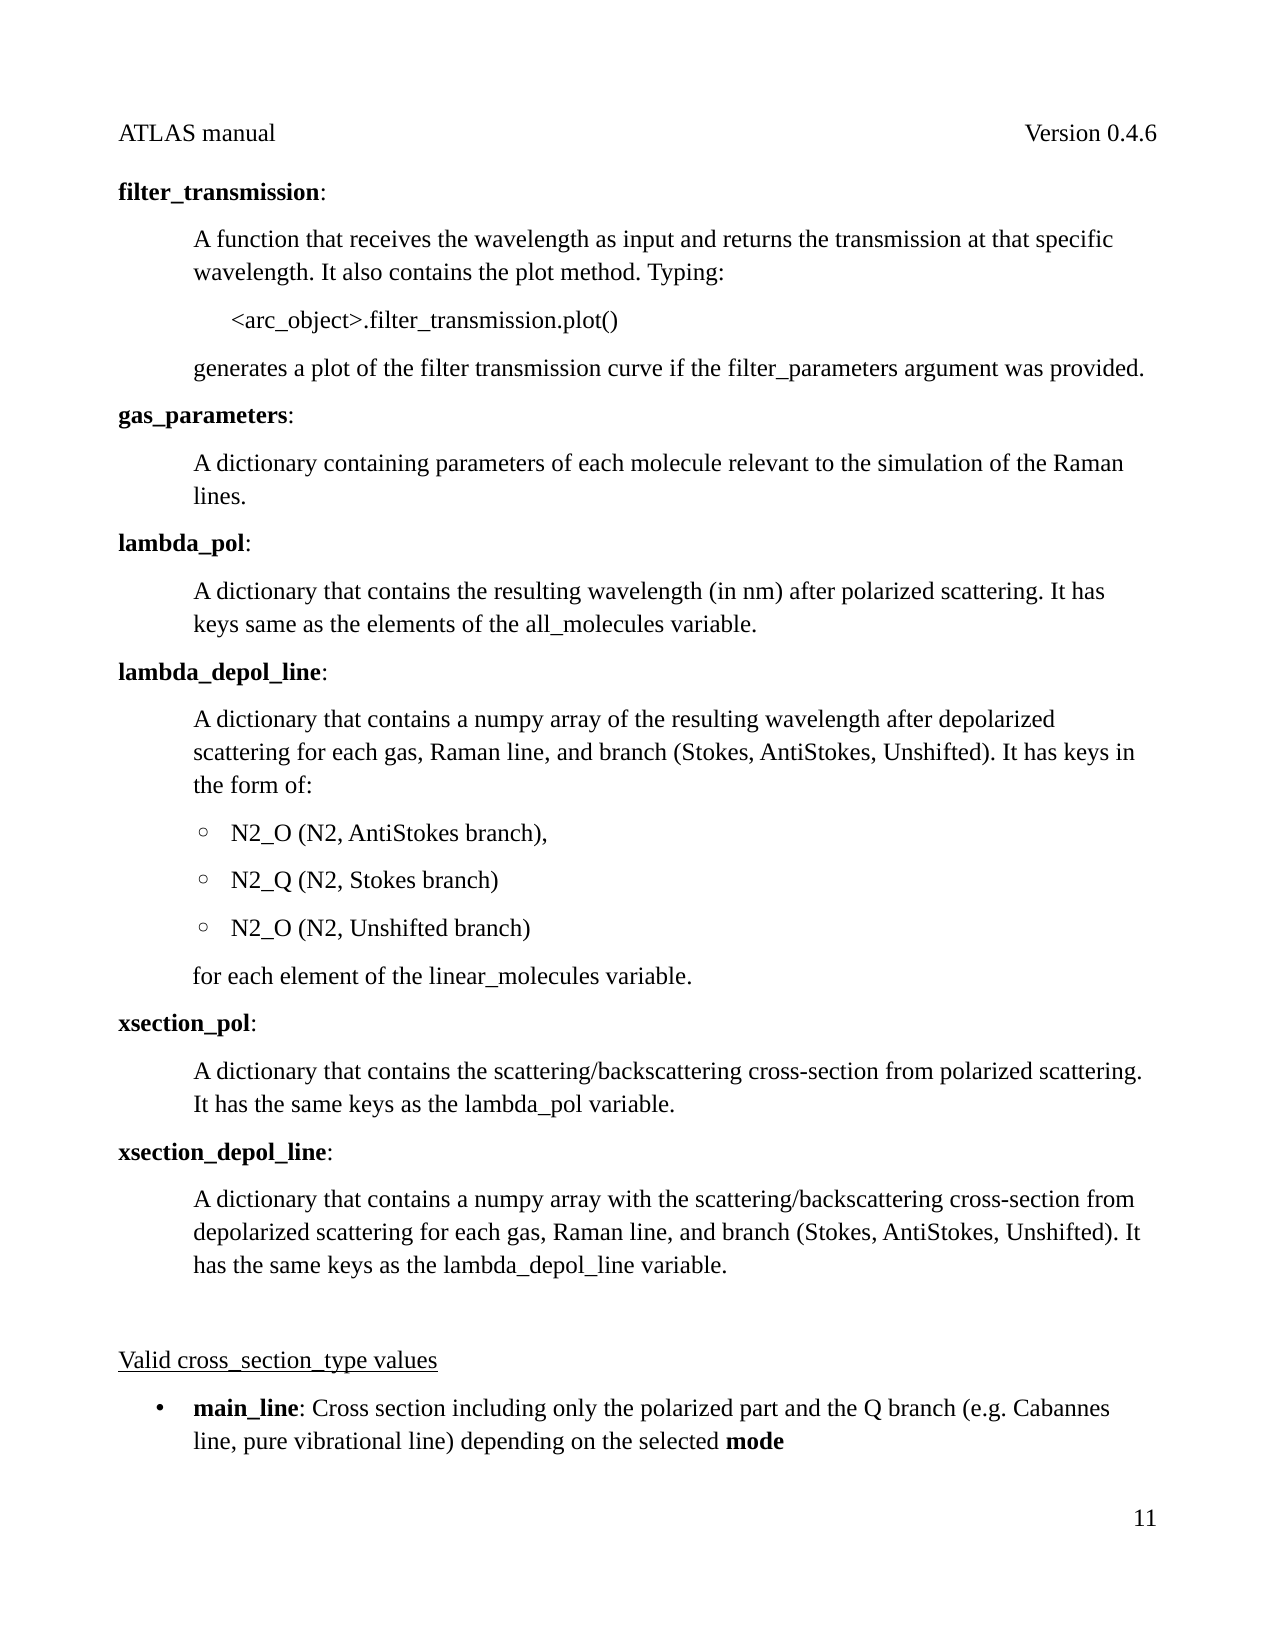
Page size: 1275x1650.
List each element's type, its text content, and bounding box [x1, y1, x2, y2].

text lambda_depol_line: [118, 657, 1157, 686]
list N2_O (N2, AntiStokes branch), [193, 818, 1157, 847]
text lambda_pol: [118, 528, 1157, 557]
text gas_parameters: [118, 400, 1157, 429]
text Valid cross_section_type values [118, 1346, 1157, 1374]
list A dictionary that contains a numpy array with the scattering/backscattering cross-section from depolarized scattering for each gas, Raman line, and branch (Stokes, AntiStokes, Unshifted). It has the same keys as the lambda_depol_line variable. [156, 1184, 1157, 1279]
list A dictionary that contains the resulting wavelength (in nm) after polarized scattering. It has keys same as the elements of the all_molecules variable. [156, 576, 1157, 638]
list main_line: Cross section including only the polarized part and the Q branch (e.g. Cabannes line, pure vibrational line) depending on the selected mode [156, 1393, 1157, 1455]
text for each element of the linear_molecules variable. [118, 961, 1157, 989]
text xsection_depol_line: [118, 1137, 1157, 1165]
list A dictionary containing parameters of each molecule relevant to the simulation of the Raman lines. [156, 448, 1157, 510]
list generates a plot of the filter transmission curve if the filter_parameters argument was provided. [156, 353, 1157, 381]
list <arc_object>.filter_transmission.plot() [193, 305, 1157, 334]
list N2_Q (N2, Stokes branch) [193, 866, 1157, 894]
list N2_O (N2, Unshifted branch) [193, 913, 1157, 942]
list A dictionary that contains the scattering/backscattering cross-section from polarized scattering. It has the same keys as the lambda_pol variable. [156, 1056, 1157, 1118]
text xsection_pol: [118, 1008, 1157, 1037]
list A function that receives the wavelength as input and returns the transmission at that specific wavelength. It also contains the plot method. Typing: [156, 224, 1157, 286]
list A dictionary that contains a numpy array of the resulting wavelength after depolarized scattering for each gas, Raman line, and branch (Stokes, AntiStokes, Unshifted). It has keys in the form of: [156, 704, 1157, 799]
text filter_transmission: [118, 177, 1157, 206]
